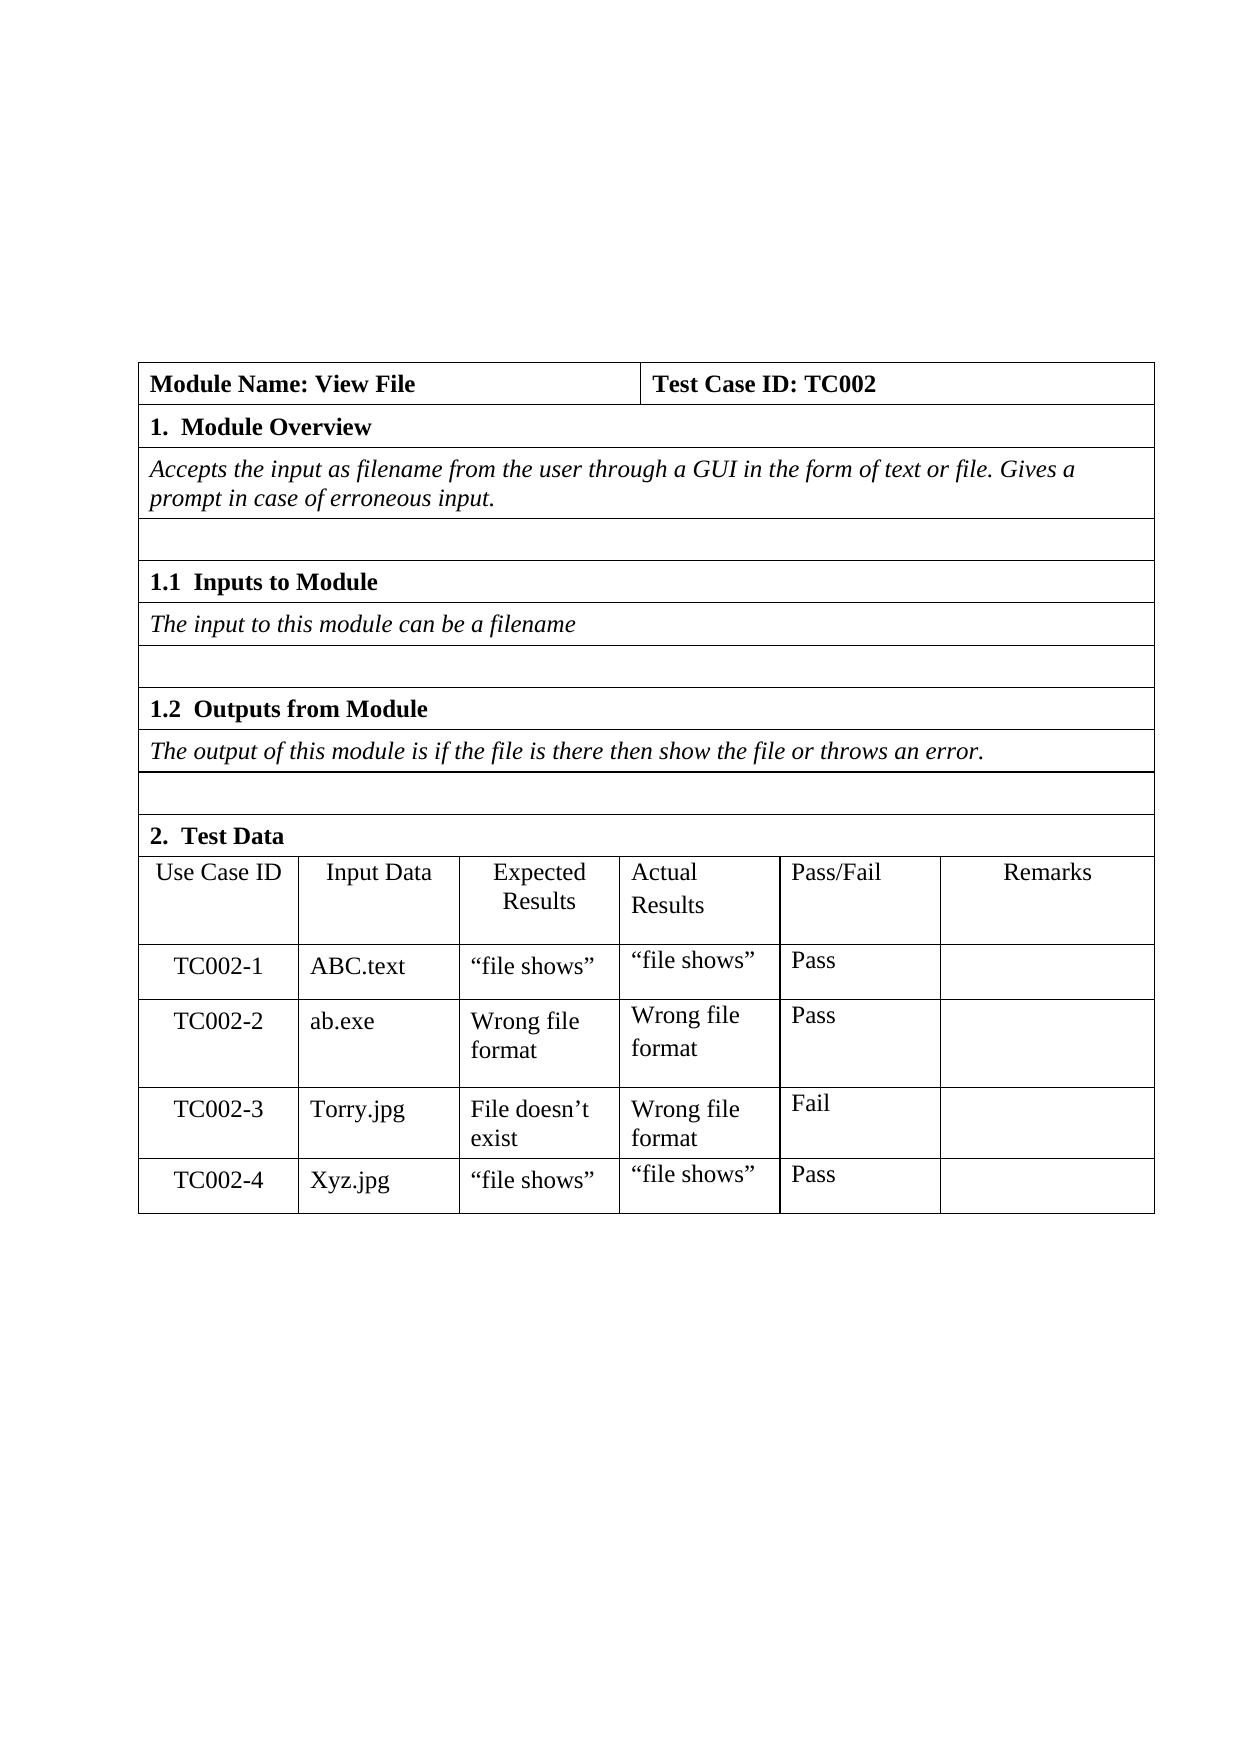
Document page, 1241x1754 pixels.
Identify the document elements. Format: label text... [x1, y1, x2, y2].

table_cell ab.exe [299, 1000, 459, 1087]
table_cell Pass/Fail [781, 857, 940, 944]
table_cell 1. Module Overview [139, 405, 1154, 447]
table_cell Use Case ID [139, 857, 298, 944]
table_cell Pass [781, 1000, 940, 1087]
table_cell TC002-4 [139, 1159, 298, 1213]
table_cell 1.1 Inputs to Module [139, 561, 1154, 602]
table_cell Pass [781, 945, 940, 999]
table_header Module Name: View File [139, 363, 640, 404]
table_cell TC002-2 [139, 1000, 298, 1087]
table_cell [941, 1000, 1154, 1087]
table_header Test Case ID: TC002 [641, 363, 1154, 404]
table_cell [941, 945, 1154, 999]
table_cell File doesn’t exist [460, 1088, 619, 1158]
table_cell Torry.jpg [299, 1088, 459, 1158]
table_cell “file shows” [620, 1159, 779, 1213]
table_cell Accepts the input as filename from the user through a GUI in the form of text or file. Gives a prompt in case of erroneous input. [139, 448, 1154, 518]
table_cell Input Data [299, 857, 459, 944]
table_cell Xyz.jpg [299, 1159, 459, 1213]
table_cell The input to this module can be a filename [139, 603, 1154, 644]
table_cell Actual Results [620, 857, 779, 944]
table_cell Wrong file format [460, 1000, 619, 1087]
table_cell “file shows” [460, 1159, 619, 1213]
table_cell Wrong file format [620, 1088, 779, 1158]
table_cell TC002-1 [139, 945, 298, 999]
table_cell TC002-3 [139, 1088, 298, 1158]
table_cell “file shows” [620, 945, 779, 999]
table_cell 1.2 Outputs from Module [139, 688, 1154, 729]
table_cell [139, 773, 1154, 814]
table_cell “file shows” [460, 945, 619, 999]
table_cell [139, 646, 1154, 687]
table_cell Wrong file format [620, 1000, 779, 1087]
table_cell Pass [781, 1159, 940, 1213]
table_cell ABC.text [299, 945, 459, 999]
table_cell Expected Results [460, 857, 619, 944]
table_cell The output of this module is if the file is there then show the file or throws an error. [139, 730, 1154, 771]
table_cell Remarks [941, 857, 1154, 944]
table_cell 2. Test Data [139, 815, 1154, 856]
table_cell [941, 1159, 1154, 1213]
table_cell [941, 1088, 1154, 1158]
table_cell Fail [781, 1088, 940, 1158]
table_cell [139, 519, 1154, 560]
